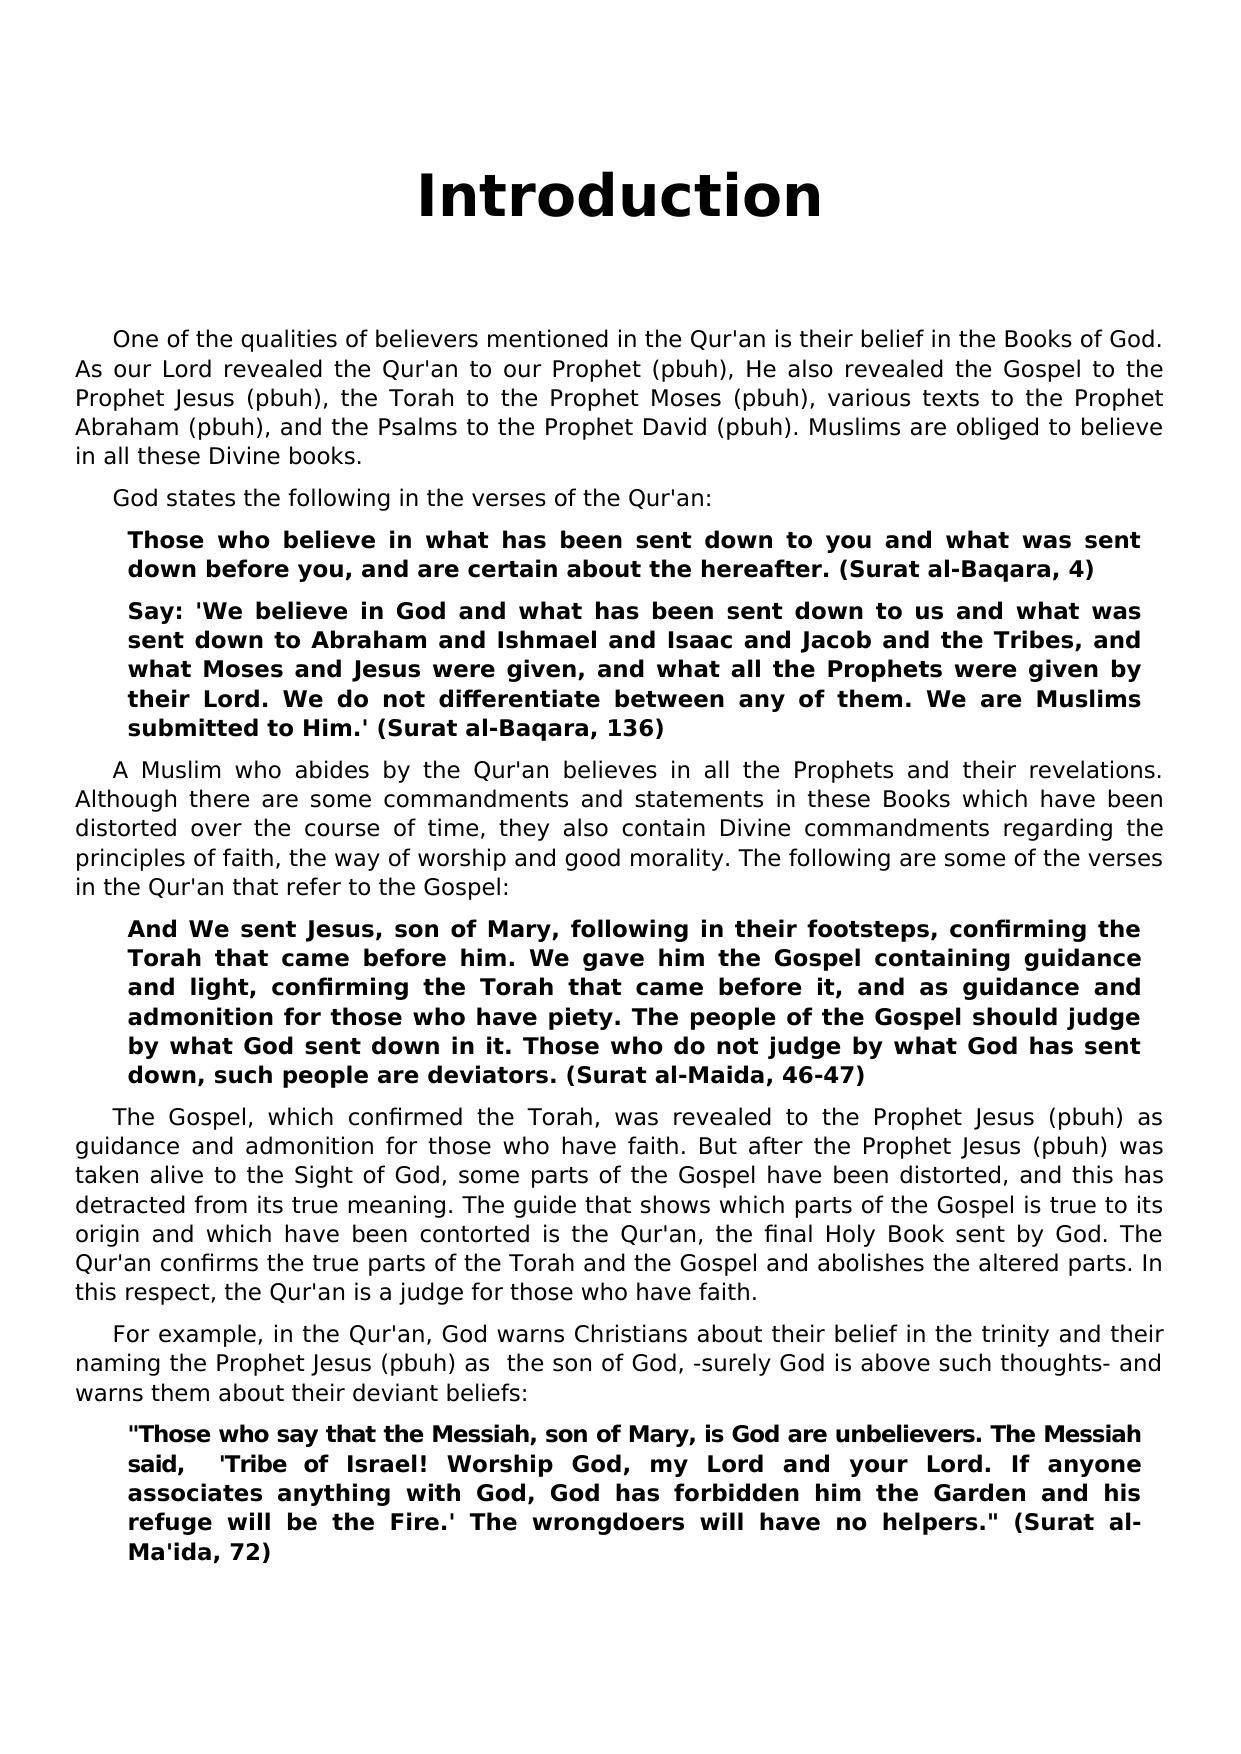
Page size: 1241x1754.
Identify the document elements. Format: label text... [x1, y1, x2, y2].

text And We sent Jesus, son of Mary, following in their footsteps, confirming the Torah that came before him. We gave him the Gospel containing guidance and light, confirming the Torah that came before it, and as guidance and admonition for those who have piety. The people of the Gospel should judge by what God sent down in it. Those who do not judge by what God has sent down, such people are deviators. (Surat al-Maida, 46-47) [127, 916, 1143, 1089]
text The Gospel, which confirmed the Torah, was revealed to the Prophet Jesus (pbuh) as guidance and admonition for those who have faith. But after the Prophet Jesus (pbuh) was taken alive to the Sight of God, some parts of the Gospel have been distorted, and this has detracted from its true meaning. The guide that shows which parts of the Gospel is true to its origin and which have been contorted is the Qur'an, the final Holy Book sent by God. The Qur'an confirms the true parts of the Torah and the Gospel and abolishes the altered parts. In this respect, the Qur'an is a judge for those who have faith. [75, 1104, 1165, 1306]
text Say: 'We believe in God and what has been sent down to us and what was sent down to Abraham and Ishmael and Isaac and Jacob and the Tribes, and what Moses and Jesus were given, and what all the Prophets were given by their Lord. We do not differentiate between any of them. We are Muslims submitted to Him.' (Surat al-Baqara, 136) [127, 598, 1143, 742]
text One of the qualities of believers mentioned in the Qur'an is their belief in the Books of God. As our Lord revealed the Qur'an to our Prophet (pbuh), He also revealed the Gospel to the Prophet Jesus (pbuh), the Torah to the Prophet Moses (pbuh), various texts to the Prophet Abraham (pbuh), and the Psalms to the Prophet David (pbuh). Muslims are obliged to believe in all these Divine books. [75, 326, 1165, 470]
text For example, in the Qur'an, God warns Christians about their belief in the trinity and their naming the Prophet Jesus (pbuh) as the son of God, -surely God is above such thoughts- and warns them about their deviant beliefs: [75, 1321, 1165, 1407]
subtitle Introduction [75, 162, 1165, 230]
text "Those who say that the Messiah, son of Mary, is God are unbelievers. The Messiah said, 'Tribe of Israel! Worship God, my Lord and your Lord. If anyone associates anything with God, God has forbidden him the Garden and his refuge will be the Fire.' The wrongdoers will have no helpers." (Surat al-Ma'ida, 72) [127, 1422, 1143, 1565]
text A Muslim who abides by the Qur'an believes in all the Prophets and their revelations. Although there are some commandments and statements in these Books which have been distorted over the course of time, they also contain Divine commandments regarding the principles of faith, the way of worship and good morality. The following are some of the verses in the Qur'an that refer to the Gospel: [75, 757, 1165, 901]
text God states the following in the verses of the Qur'an: [75, 485, 1165, 512]
text Those who believe in what has been sent down to you and what was sent down before you, and are certain about the hereafter. (Surat al-Baqara, 4) [127, 527, 1143, 583]
